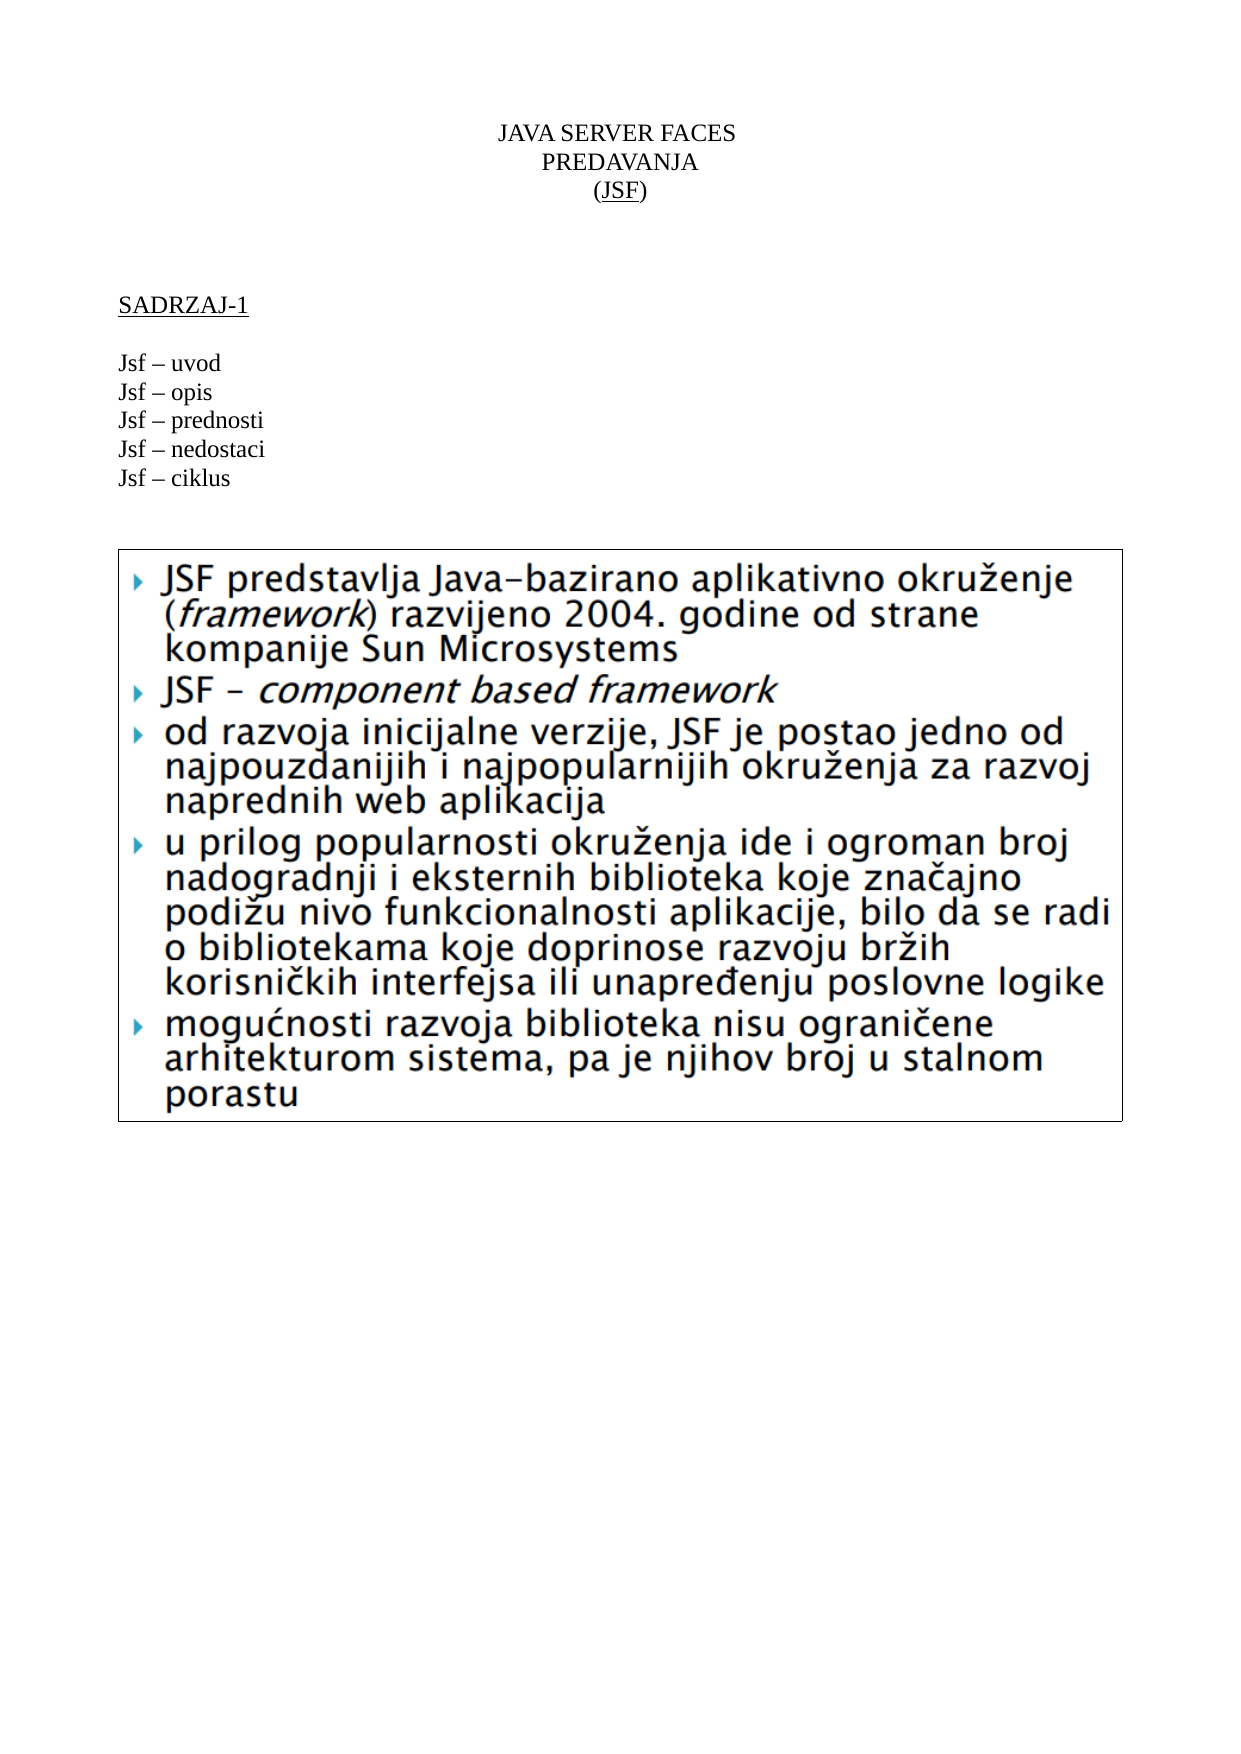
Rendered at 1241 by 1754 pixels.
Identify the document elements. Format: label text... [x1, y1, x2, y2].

text PREDAVANJA [118, 147, 1122, 176]
text SADRZAJ-1 [118, 291, 1122, 319]
text Jsf – opis [118, 377, 1122, 406]
text Jsf – nedostaci [118, 434, 1122, 463]
text (JSF) [118, 176, 1122, 204]
text JAVA SERVER FACES [118, 118, 1122, 147]
picture [121, 552, 1119, 1118]
text Jsf – ciklus [118, 463, 1122, 492]
text Jsf – uvod [118, 348, 1122, 377]
text Jsf – prednosti [118, 406, 1122, 434]
